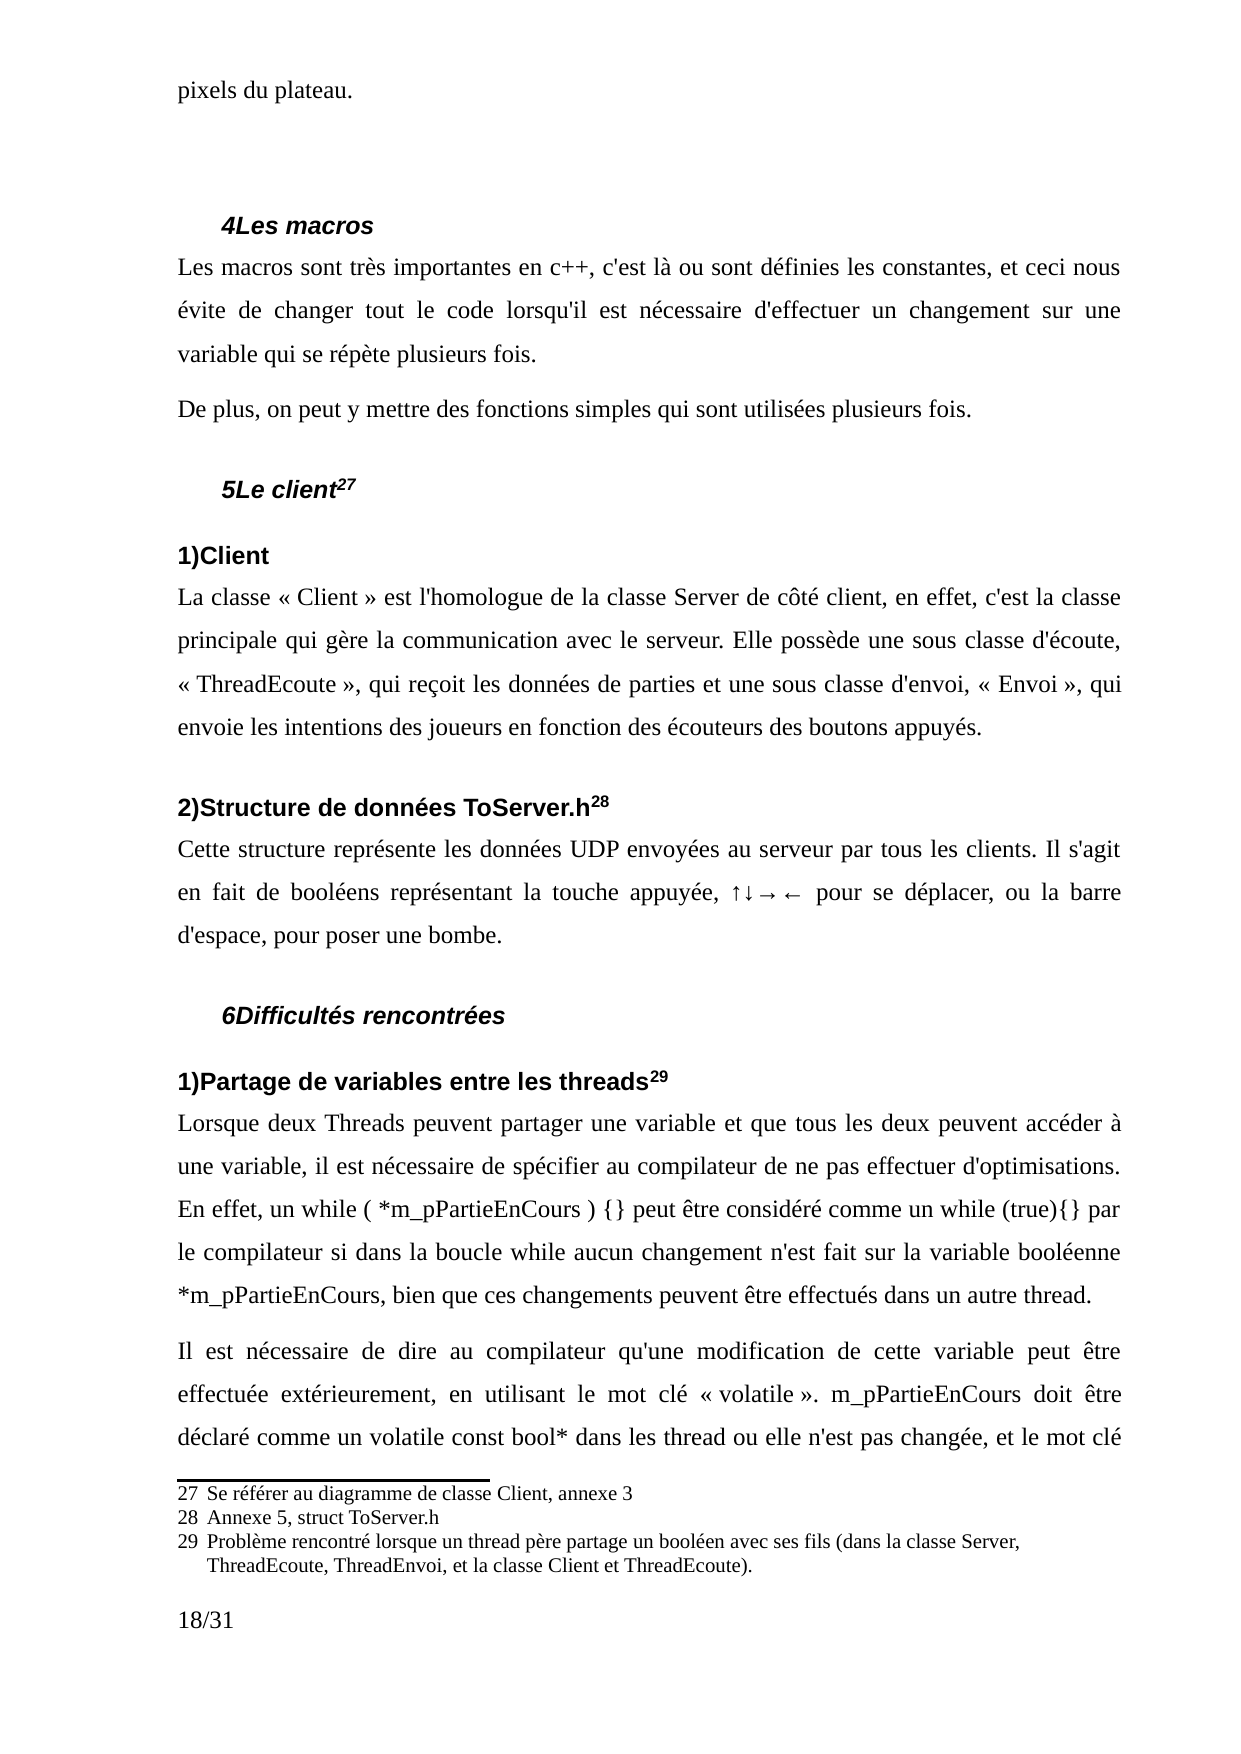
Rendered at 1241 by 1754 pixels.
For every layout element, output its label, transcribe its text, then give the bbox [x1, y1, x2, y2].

text Problème rencontré lorsque un thread père partage un booléen avec ses fils (dans la classe Server, ThreadEcoute, ThreadEnvoi, et la classe Client et ThreadEcoute). [177, 1529, 1122, 1577]
subtitle Client [177, 541, 1122, 570]
subtitle Les macros [177, 211, 1122, 240]
text Annexe 5, struct ToServer.h [177, 1505, 1122, 1529]
text Cette structure représente les données UDP envoyées au serveur par tous les clients. Il s'agit en fait de booléens représentant la touche appuyée, ↑↓→← pour se déplacer, ou la barre d'espace, pour poser une bombe. [177, 834, 1122, 949]
text Se référer au diagramme de classe Client, annexe 3 [177, 1481, 1122, 1505]
text La classe « Client » est l'homologue de la classe Server de côté client, en effet, c'est la classe principale qui gère la communication avec le serveur. Elle possède une sous classe d'écoute, « ThreadEcoute », qui reçoit les données de parties et une sous classe d'envoi, « Envoi », qui envoie les intentions des joueurs en fonction des écouteurs des boutons appuyés. [177, 582, 1122, 741]
text pixels du plateau. [177, 75, 1122, 104]
subtitle Difficultés rencontrées [177, 1001, 1122, 1029]
subtitle Partage de variables entre les threads [177, 1067, 1122, 1096]
subtitle Le client [177, 475, 1122, 504]
text Lorsque deux Threads peuvent partager une variable et que tous les deux peuvent accéder à une variable, il est nécessaire de spécifier au compilateur de ne pas effectuer d'optimisations. En effet, un while ( *m_pPartieEnCours ) {} peut être considéré comme un while (true){} par le compilateur si dans la boucle while aucun changement n'est fait sur la variable booléenne *m_pPartieEnCours, bien que ces changements peuvent être effectués dans un autre thread. [177, 1108, 1122, 1309]
text Les macros sont très importantes en c++, c'est là ou sont définies les constantes, et ceci nous évite de changer tout le code lorsqu'il est nécessaire d'effectuer un changement sur une variable qui se répète plusieurs fois. [177, 252, 1122, 367]
text De plus, on peut y mettre des fonctions simples qui sont utilisées plusieurs fois. [177, 394, 1122, 423]
subtitle Structure de données ToServer.h [177, 792, 1122, 821]
text Il est nécessaire de dire au compilateur qu'une modification de cette variable peut être effectuée extérieurement, en utilisant le mot clé « volatile ». m_pPartieEnCours doit être déclaré comme un volatile const bool* dans les thread ou elle n'est pas changée, et le mot clé [177, 1336, 1122, 1451]
